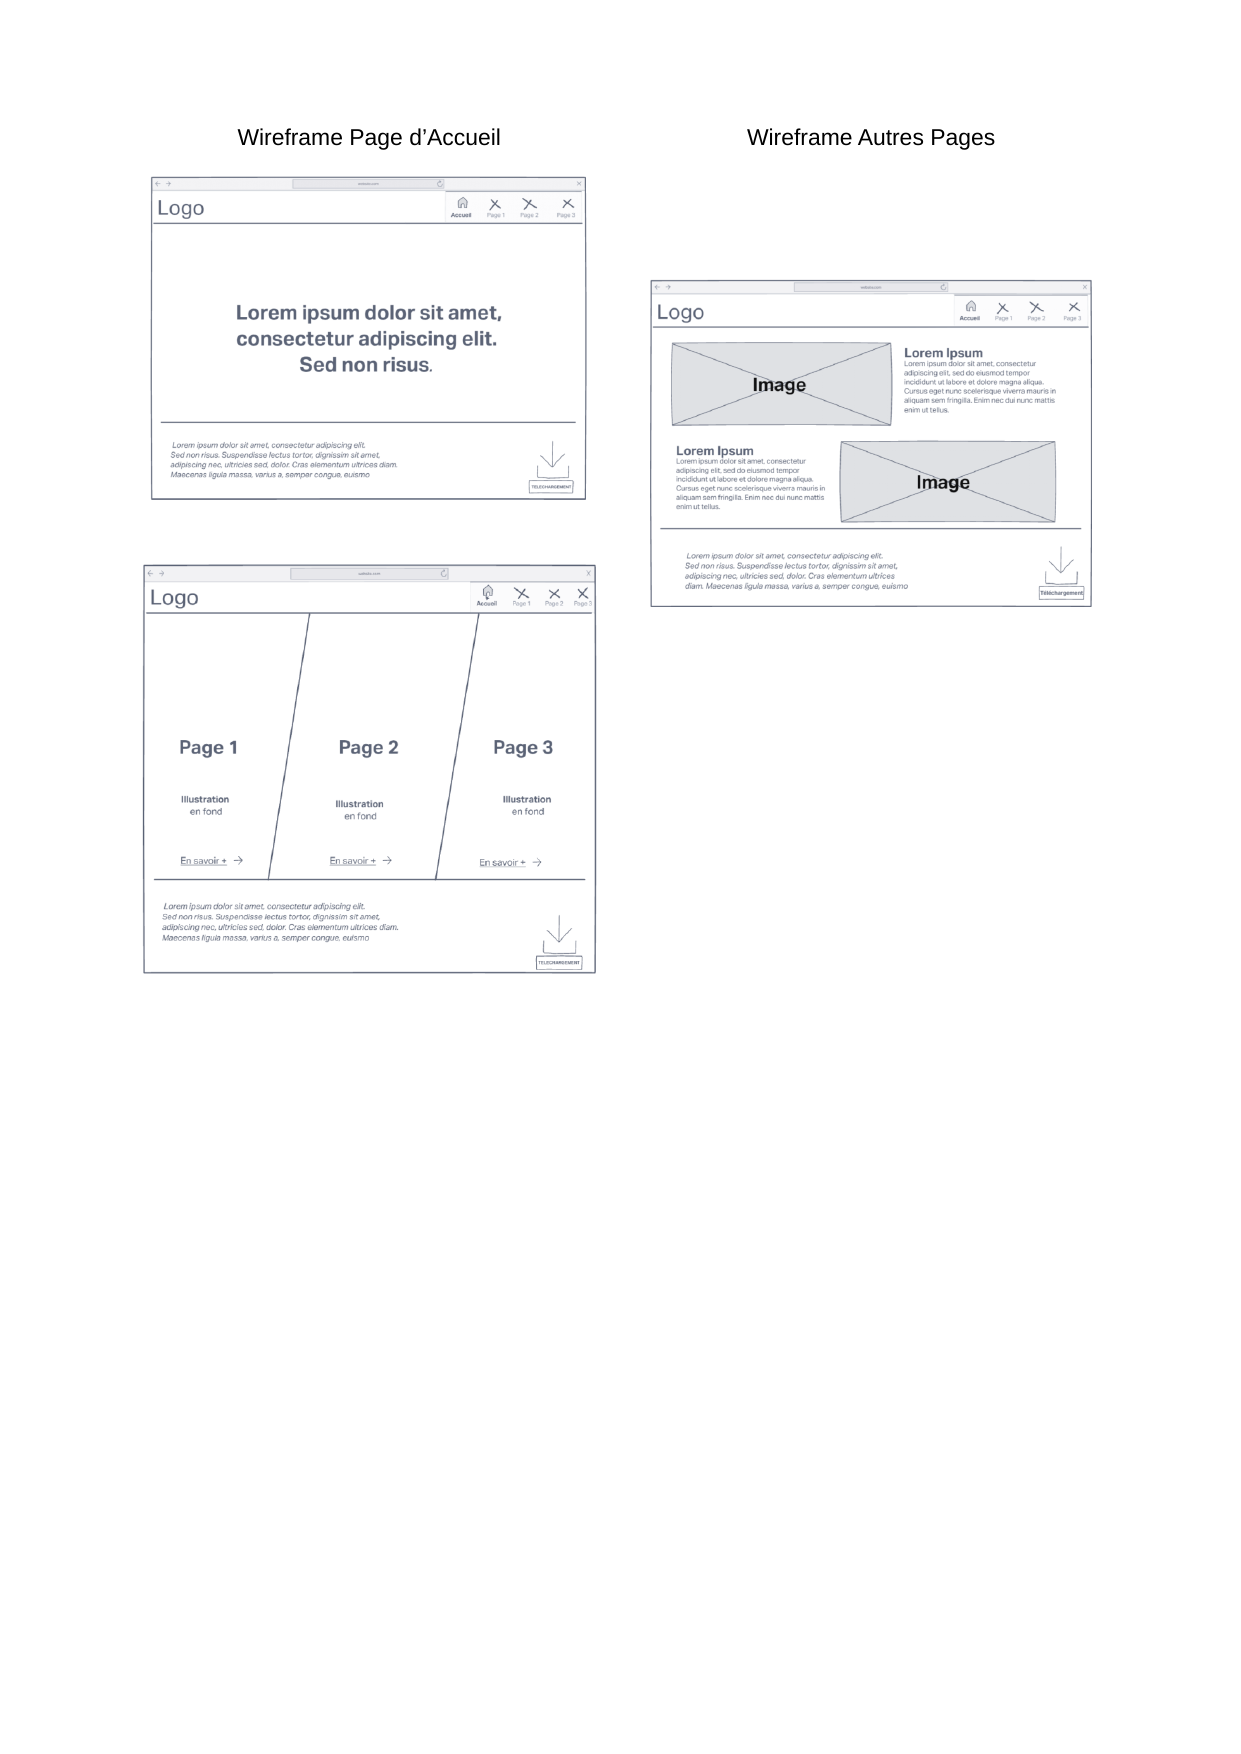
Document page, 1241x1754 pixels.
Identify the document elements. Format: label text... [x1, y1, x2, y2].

table_cell [620, 156, 1122, 1012]
picture [650, 278, 1093, 609]
table_cell Wireframe Page d’Accueil [118, 118, 620, 156]
picture [149, 176, 589, 505]
table_cell [118, 156, 620, 537]
table_cell [118, 537, 620, 1012]
picture [140, 561, 598, 981]
table_cell Wireframe Autres Pages [620, 118, 1122, 156]
